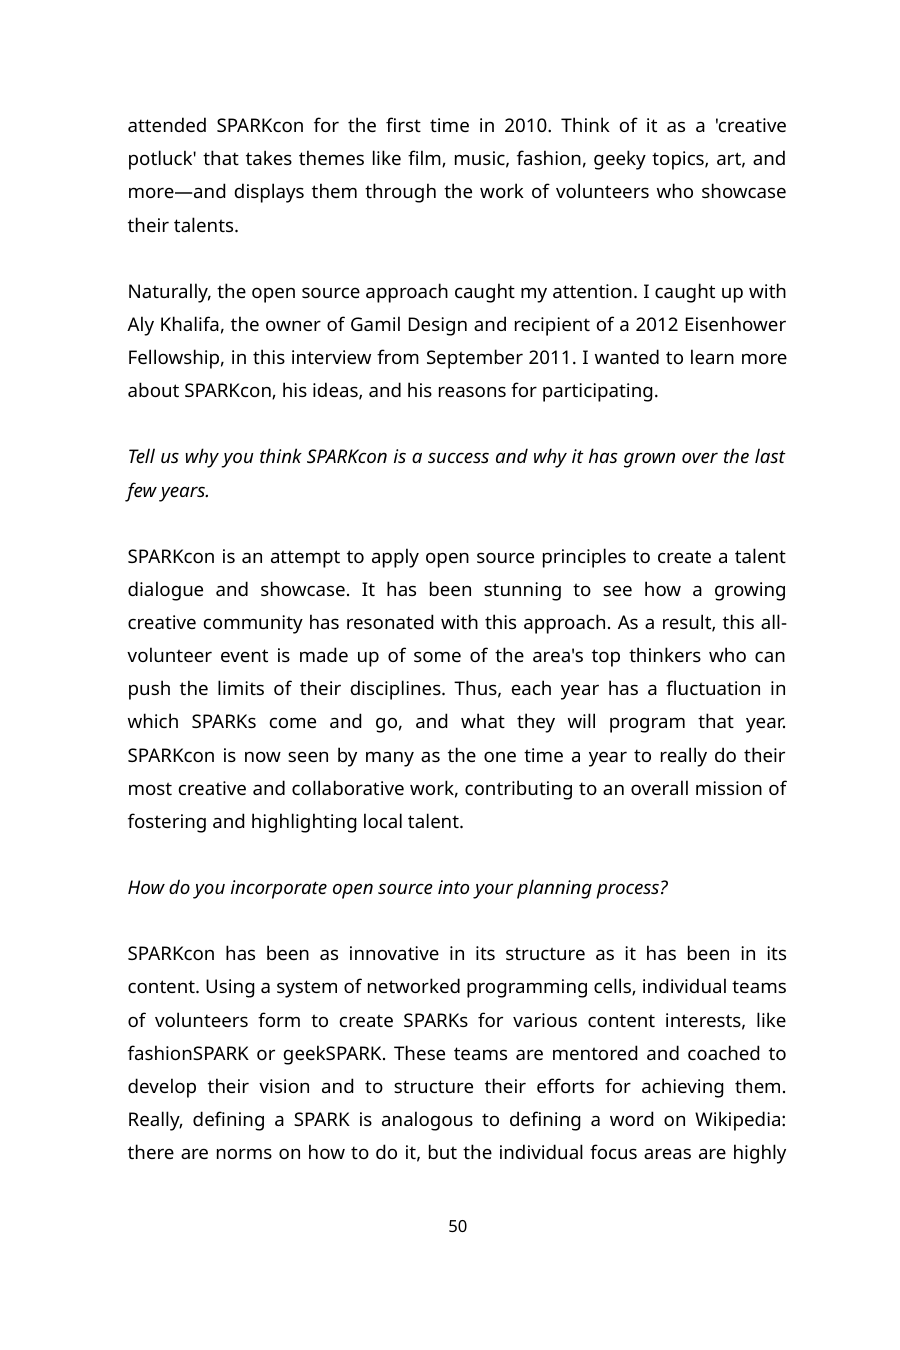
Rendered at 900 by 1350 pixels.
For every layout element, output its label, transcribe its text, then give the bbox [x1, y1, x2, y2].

text How do you incorporate open source into your planning process? [127, 874, 787, 900]
text attended SPARKcon for the first time in 2010. Think of it as a 'creative potluck' that takes themes like film, music, fashion, geeky topics, art, and more—and displays them through the work of volunteers who showcase their talents. [127, 112, 787, 237]
text SPARKcon has been as innovative in its structure as it has been in its content. Using a system of networked programming cells, individual teams of volunteers form to create SPARKs for various content interests, like fashionSPARK or geekSPARK. These teams are mentored and coached to develop their vision and to structure their efforts for achieving them. Really, defining a SPARK is analogous to defining a word on Wikipedia: there are norms on how to do it, but the individual focus areas are highly [127, 941, 787, 1165]
text Naturally, the open source approach caught my attention. I caught up with Aly Khalifa, the owner of Gamil Design and recipient of a 2012 Eisenhower Fellowship, in this interview from September 2011. I wanted to learn more about SPARKcon, his ideas, and his reasons for participating. [127, 278, 787, 403]
text Tell us why you think SPARKcon is a success and why it has grown over the last few years. [127, 444, 787, 502]
text SPARKcon is an attempt to apply open source principles to create a talent dialogue and showcase. It has been stunning to see how a growing creative community has resonated with this approach. As a result, this all-volunteer event is made up of some of the area's top thinkers who can push the limits of their disciplines. Thus, each year has a fluctuation in which SPARKs come and go, and what they will program that year. SPARKcon is now seen by many as the one time a year to really do their most creative and collaborative work, contributing to an overall mission of fostering and highlighting local talent. [127, 543, 787, 834]
